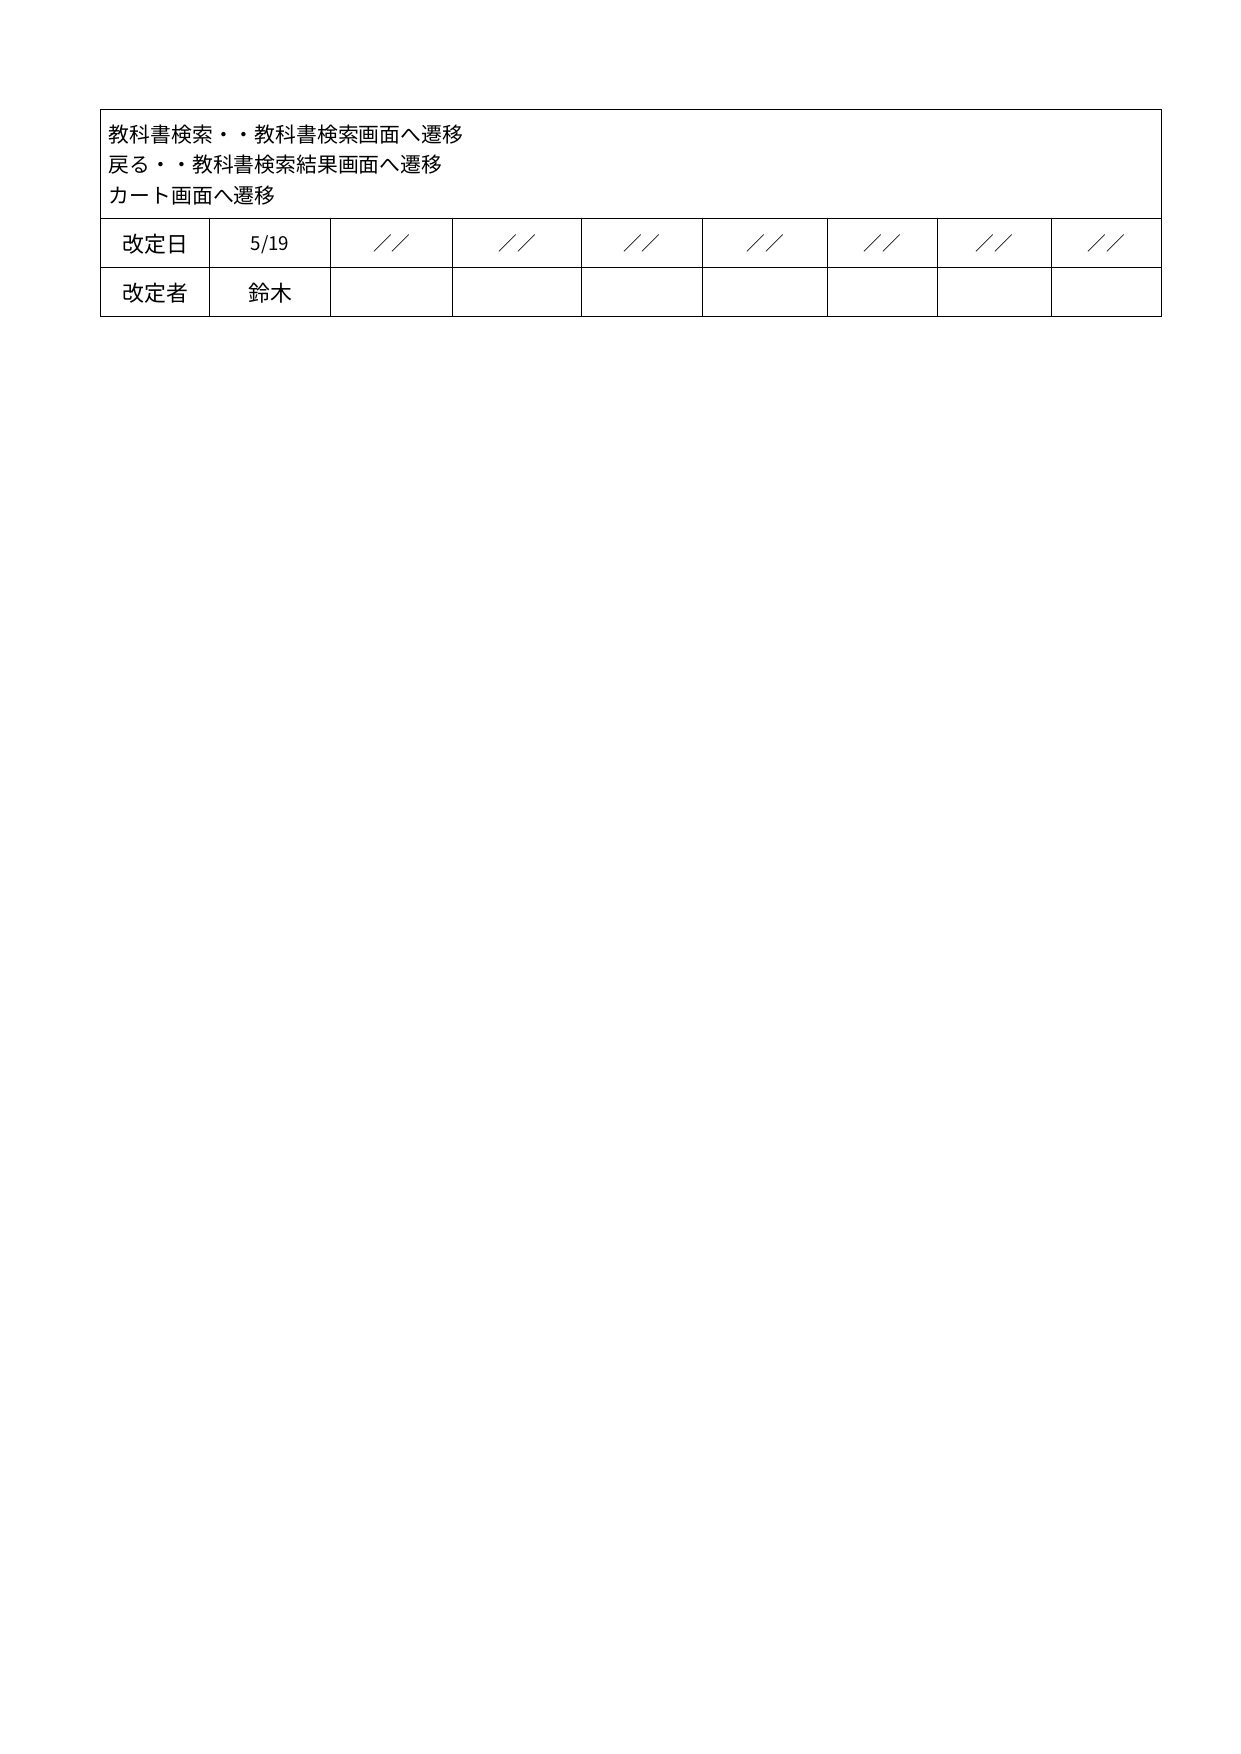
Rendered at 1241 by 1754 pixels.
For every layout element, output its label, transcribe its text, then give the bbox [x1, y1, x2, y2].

table_cell [582, 268, 702, 316]
table_cell 改定日 [101, 219, 209, 267]
table_cell 5/19 [210, 219, 330, 267]
table_cell [453, 268, 581, 316]
table_cell [828, 268, 937, 316]
table_cell ／／ [938, 219, 1051, 267]
table_cell ／／ [1052, 219, 1161, 267]
table_cell ／／ [331, 219, 452, 267]
table_cell 教科書検索・・教科書検索画面へ遷移 戻る・・教科書検索結果画面へ遷移 カート画面へ遷移 [101, 110, 1161, 217]
table_cell [938, 268, 1051, 316]
table_cell ／／ [453, 219, 581, 267]
table_cell 鈴木 [210, 268, 330, 316]
table_cell ／／ [828, 219, 937, 267]
table_cell [1052, 268, 1161, 316]
table_cell ／／ [582, 219, 702, 267]
table_cell ／／ [703, 219, 827, 267]
table_cell 改定者 [101, 268, 209, 316]
table_cell [331, 268, 452, 316]
table_cell [703, 268, 827, 316]
